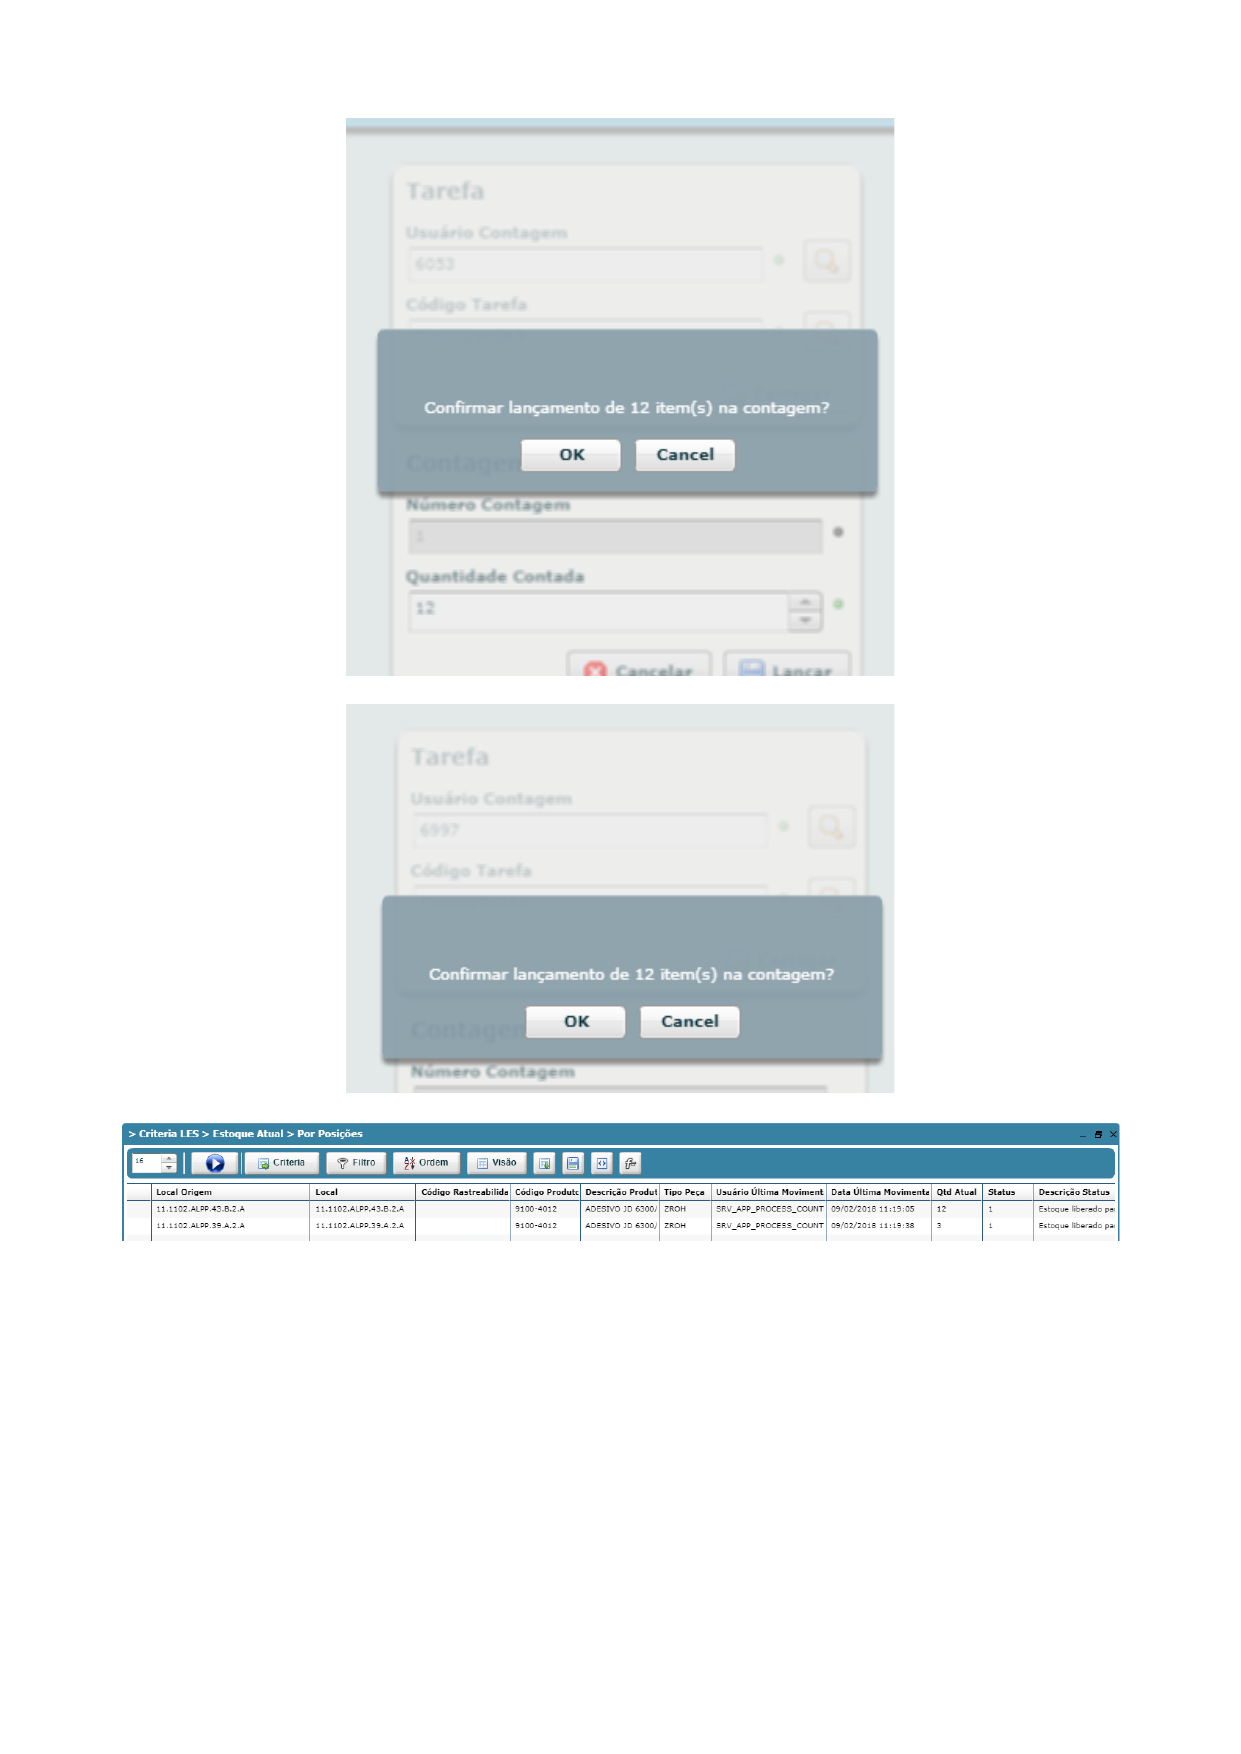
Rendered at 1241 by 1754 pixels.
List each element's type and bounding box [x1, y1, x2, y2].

picture [346, 704, 895, 1093]
picture [346, 118, 895, 676]
picture [118, 1121, 1123, 1241]
